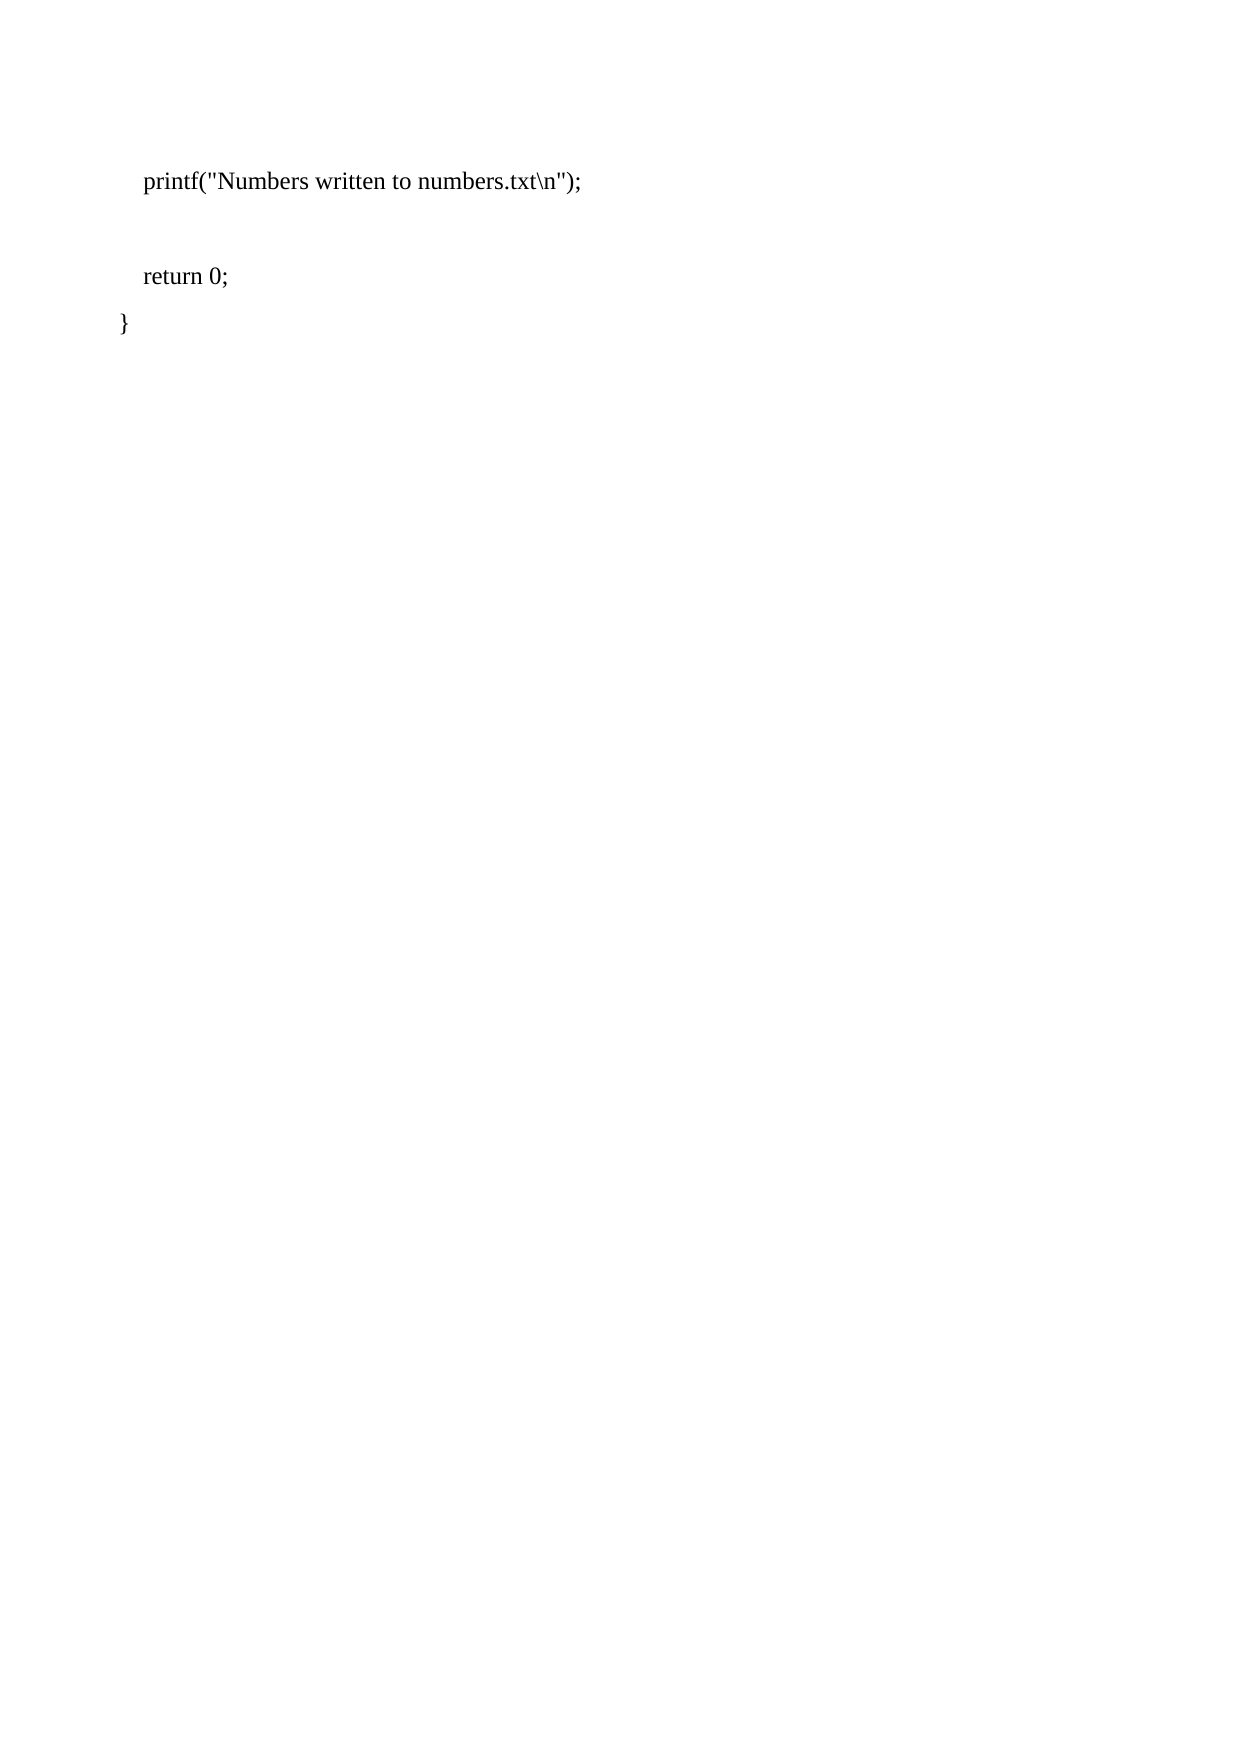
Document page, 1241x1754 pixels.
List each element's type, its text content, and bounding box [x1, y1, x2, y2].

text return 0; [118, 261, 1122, 290]
text printf("Numbers written to numbers.txt\n"); [118, 166, 1122, 194]
text } [118, 308, 1122, 337]
